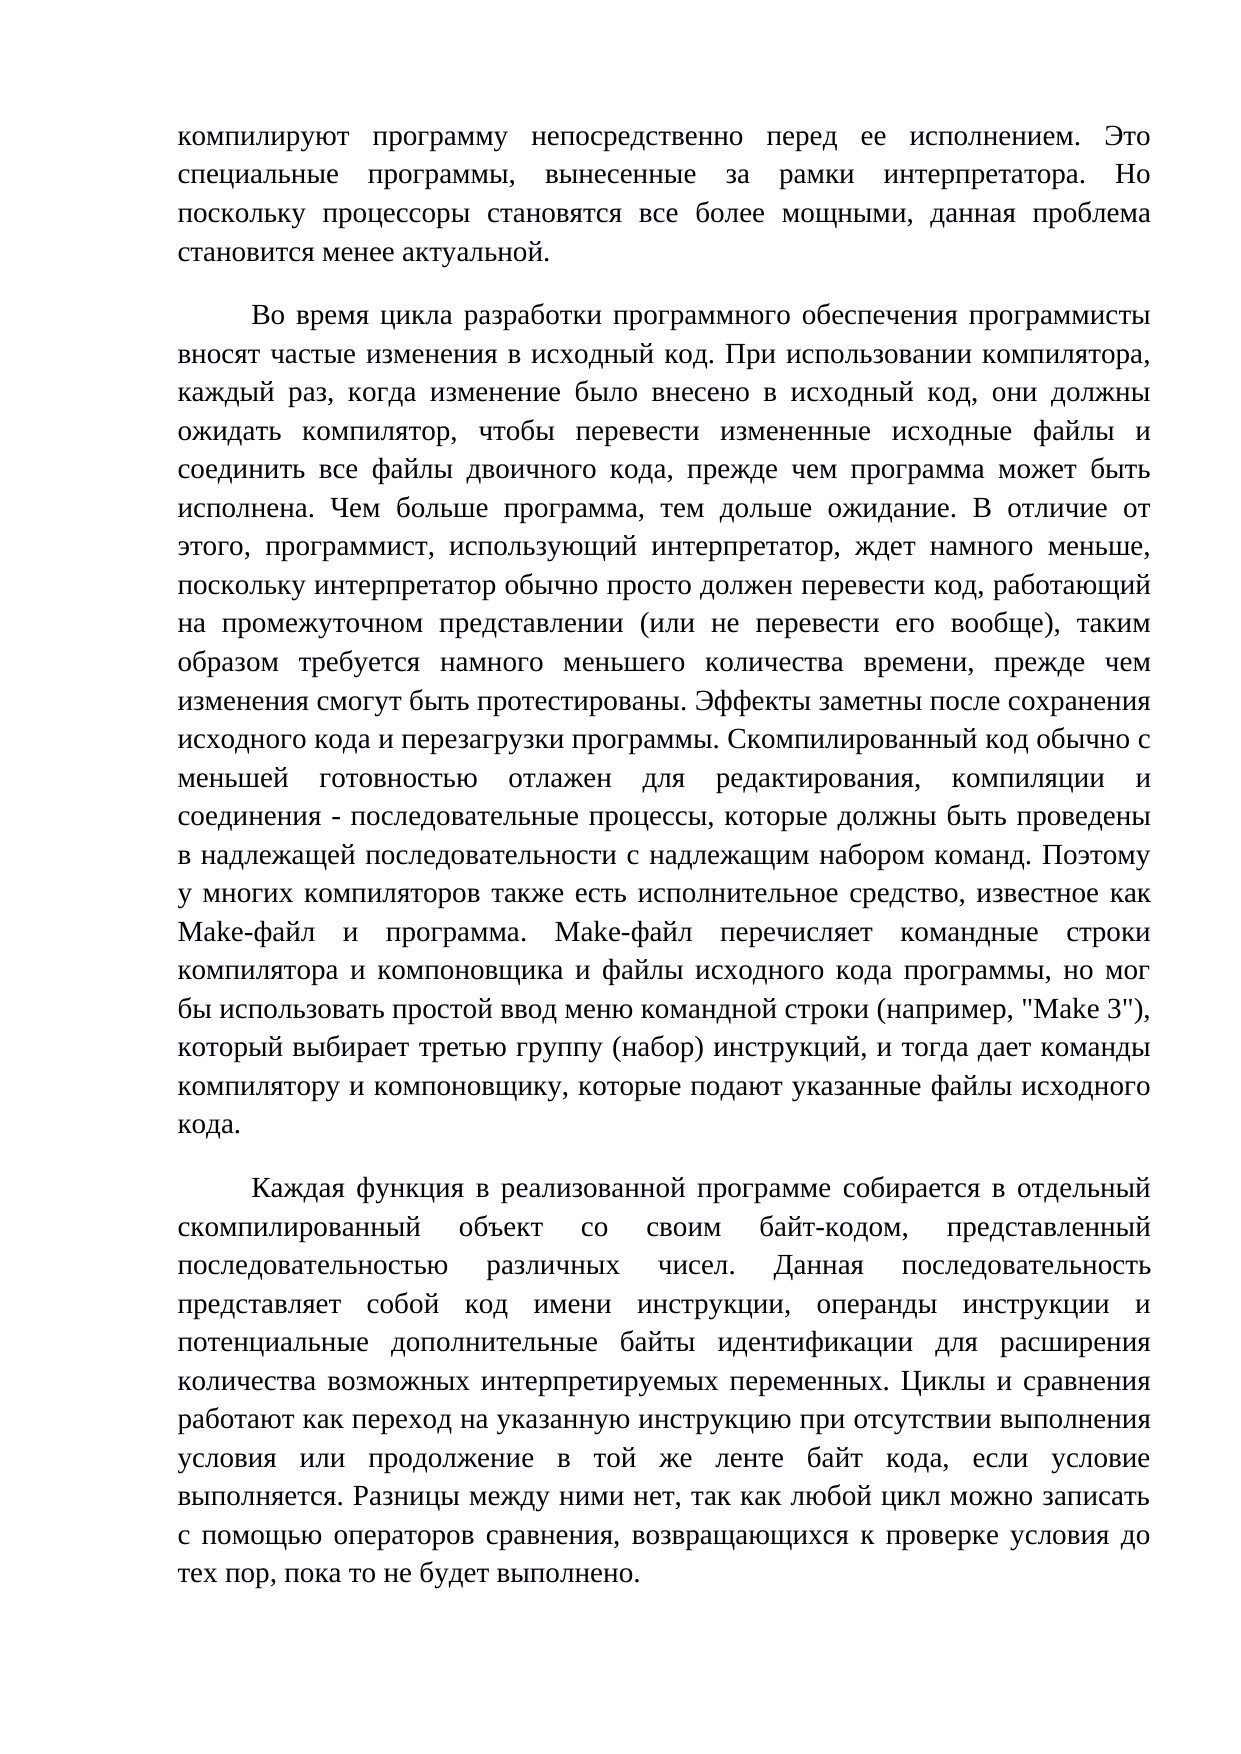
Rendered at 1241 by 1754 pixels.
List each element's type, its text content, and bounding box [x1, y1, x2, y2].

text Каждая функция в реализованной программе собирается в отдельный скомпилированный объект со своим байт-кодом, представленный последовательностью различных чисел. Данная последовательность представляет собой код имени инструкции, операнды инструкции и потенциальные дополнительные байты идентификации для расширения количества возможных интерпретируемых переменных. Циклы и сравнения работают как переход на указанную инструкцию при отсутствии выполнения условия или продолжение в той же ленте байт кода, если условие выполняется. Разницы между ними нет, так как любой цикл можно записать с помощью операторов сравнения, возвращающихся к проверке условия до тех пор, пока то не будет выполнено. [177, 1170, 1152, 1589]
text Во время цикла разработки программного обеспечения программисты вносят частые изменения в исходный код. При использовании компилятора, каждый раз, когда изменение было внесено в исходный код, они должны ожидать компилятор, чтобы перевести измененные исходные файлы и соединить все файлы двоичного кода, прежде чем программа может быть исполнена. Чем больше программа, тем дольше ожидание. В отличие от этого, программист, использующий интерпретатор, ждет намного меньше, поскольку интерпретатор обычно просто должен перевести код, работающий на промежуточном представлении (или не перевести его вообще), таким образом требуется намного меньшего количества времени, прежде чем изменения смогут быть протестированы. Эффекты заметны после сохранения исходного кода и перезагрузки программы. Скомпилированный код обычно с меньшей готовностью отлажен для редактирования, компиляции и соединения - последовательные процессы, которые должны быть проведены в надлежащей последовательности с надлежащим набором команд. Поэтому у многих компиляторов также есть исполнительное средство, известное как Make-файл и программа. Make-файл перечисляет командные строки компилятора и компоновщика и файлы исходного кода программы, но мог бы использовать простой ввод меню командной строки (например, "Make 3"), который выбирает третью группу (набор) инструкций, и тогда дает команды компилятору и компоновщику, которые подают указанные файлы исходного кода. [177, 297, 1152, 1140]
text компилируют программу непосредственно перед ее исполнением. Это специальные программы, вынесенные за рамки интерпретатора. Но поскольку процессоры становятся все более мощными, данная проблема становится менее актуальной. [177, 118, 1152, 267]
